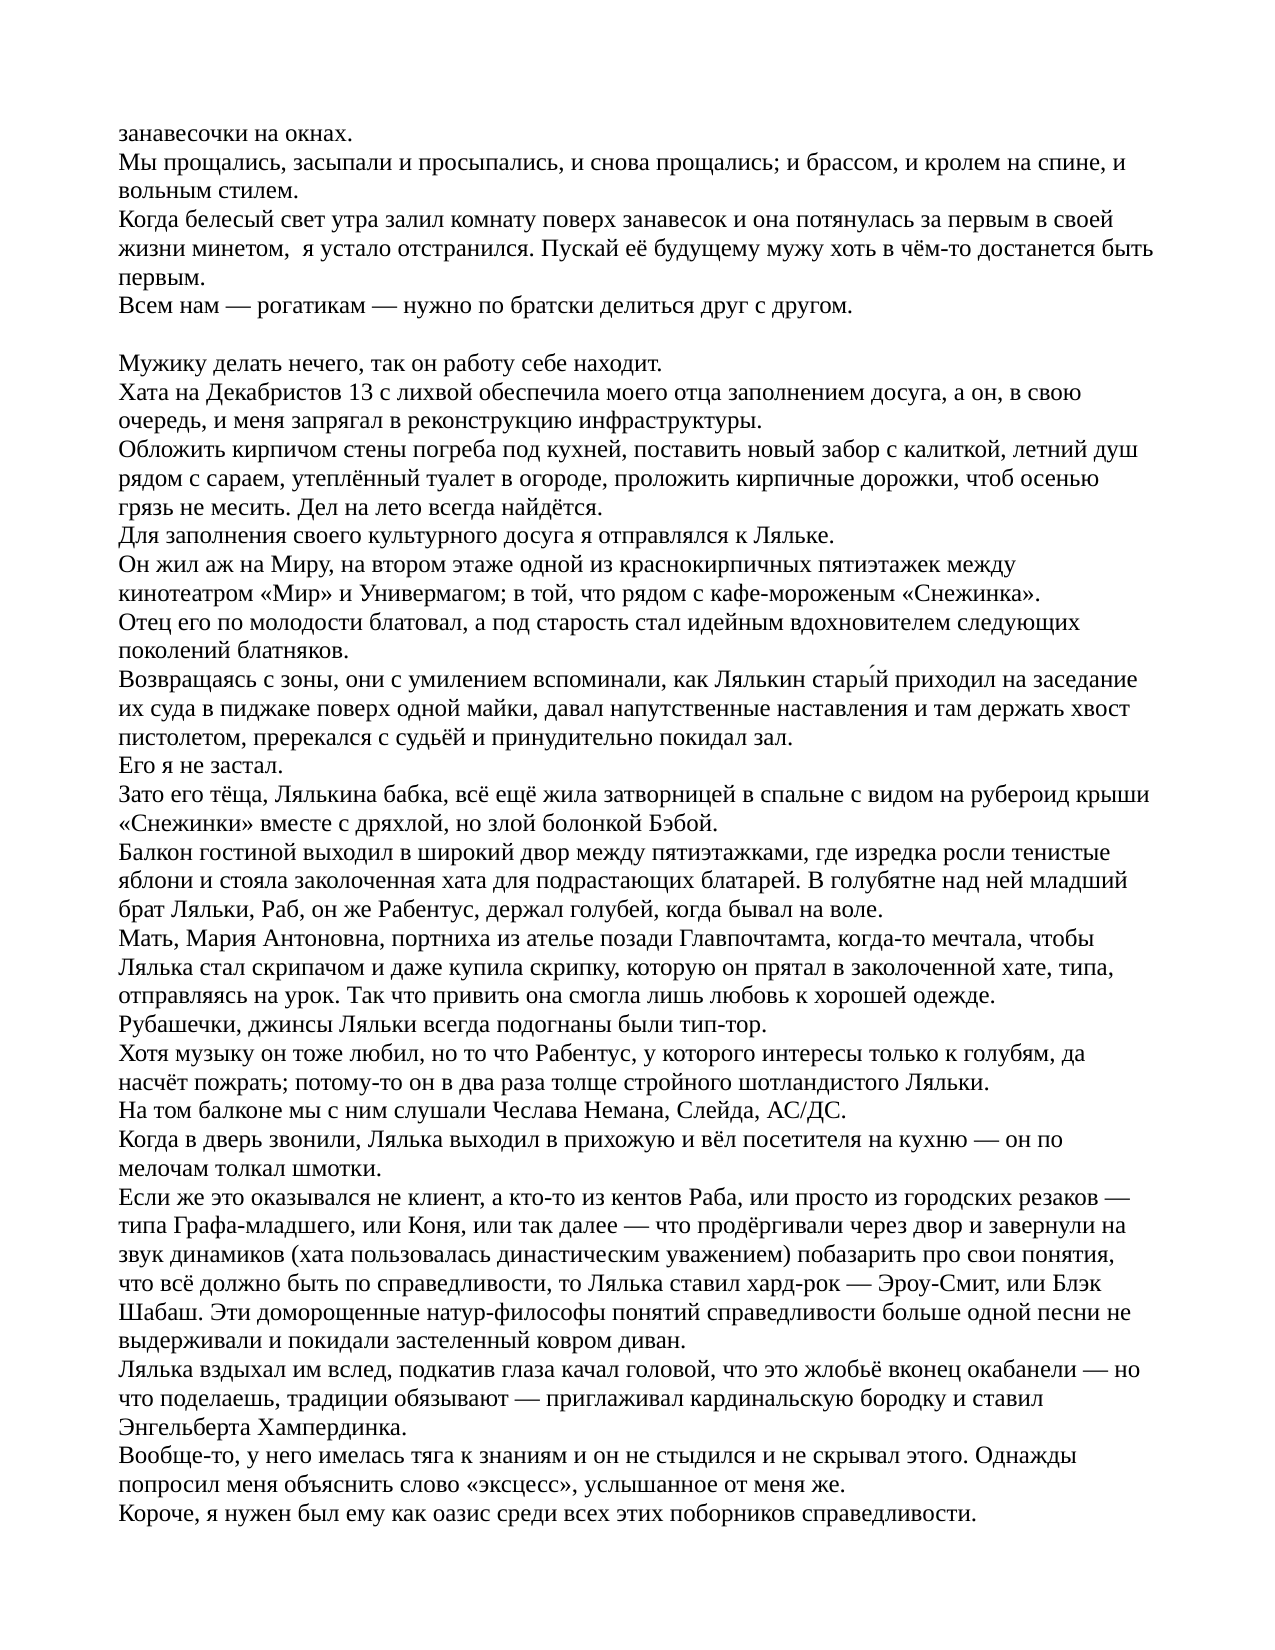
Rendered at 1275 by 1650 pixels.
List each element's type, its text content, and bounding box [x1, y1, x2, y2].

text Он жил аж на Миру, на втором этаже одной из краснокирпичных пятиэтажек между кинотеатром «Мир» и Универмагом; в той, что рядом с кафе-мороженым «Снежинка». [118, 549, 1157, 607]
text Если же это оказывался не клиент, а кто-то из кентов Раба, или просто из городских резаков — типа Графа-младшего, или Коня, или так далее — что продёргивали через двор и завернули на звук динамиков (хата пользовалась династическим уважением) побазарить про свои понятия, что всё должно быть по справедливости, то Лялька ставил хард-рок — Эроу-Смит, или Блэк Шабаш. Эти доморощенные натур-философы понятий справедливости больше одной песни не выдерживали и покидали застеленный ковром диван. [118, 1182, 1157, 1354]
text Отец его по молодости блатовал, а под старость стал идейным вдохновителем следующих поколений блатняков. [118, 607, 1157, 664]
text Мы прощались, засыпали и просыпались, и снова прощались; и брассом, и кролем на спине, и вольным стилем. [118, 147, 1157, 204]
text Зато его тёща, Лялькина бабка, всё ещё жила затворницей в спальне с видом на рубероид крыши «Снежинки» вместе с дряхлой, но злой болонкой Бэбой. [118, 779, 1157, 837]
text Мужику делать нечего, так он работу себе находит. [118, 348, 1157, 377]
text Лялька вздыхал им вслед, подкатив глаза качал головой, что это жлобьё вконец окабанели — но что поделаешь, традиции обязывают — приглаживал кардинальскую бородку и ставил Энгельберта Хампердинка. [118, 1354, 1157, 1441]
text Хата на Декабристов 13 с лихвой обеспечила моего отца заполнением досуга, а он, в свою очередь, и меня запрягал в реконструкцию инфраструктуры. [118, 377, 1157, 434]
text Балкон гостиной выходил в широкий двор между пятиэтажками, где изредка росли тенистые яблони и стояла заколоченная хата для подрастающих блатарей. В голубятне над ней младший брат Ляльки, Раб, он же Рабентус, держал голубей, когда бывал на воле. [118, 837, 1157, 923]
text Когда в дверь звонили, Лялька выходил в прихожую и вёл посетителя на кухню — он по мелочам толкал шмотки. [118, 1124, 1157, 1182]
text Его я не застал. [118, 751, 1157, 779]
text Вообще-то, у него имелась тяга к знаниям и он не стыдился и не скрывал этого. Однажды попросил меня объяснить слово «эксцесс», услышанное от меня же. [118, 1441, 1157, 1498]
text Обложить кирпичом стены погреба под кухней, поставить новый забор с калиткой, летний душ рядом с сараем, утеплённый туалет в огороде, проложить кирпичные дорожки, чтоб осенью грязь не месить. Дел на лето всегда найдётся. [118, 434, 1157, 521]
text Мать, Мария Антоновна, портниха из ателье позади Главпочтамта, когда-то мечтала, чтобы Лялька стал скрипачом и даже купила скрипку, которую он прятал в заколоченной хате, типа, отправляясь на урок. Так что привить она смогла лишь любовь к хорошей одежде. [118, 923, 1157, 1009]
text Для заполнения своего культурного досуга я отправлялся к Ляльке. [118, 521, 1157, 549]
text Короче, я нужен был ему как оазис среди всех этих поборников справедливости. [118, 1498, 1157, 1527]
text Когда белесый свет утра залил комнату поверх занавесок и она потянулась за первым в своей жизни минетом, я устало отстранился. Пускай её будущему мужу хоть в чём-то достанется быть первым. [118, 204, 1157, 291]
text Всем нам — рогатикам — нужно по братски делиться друг с другом. [118, 291, 1157, 319]
text Хотя музыку он тоже любил, но то что Рабентус, у которого интересы только к голубям, да насчёт пожрать; потому-то он в два раза толще стройного шотландистого Ляльки. [118, 1038, 1157, 1096]
text занавесочки на окнах. [118, 118, 1157, 147]
text Возвращаясь с зоны, они с умилением вспоминали, как Лялькин стары́й приходил на заседание их суда в пиджаке поверх одной майки, давал напутственные наставления и там держать хвост пистолетом, пререкался с судьёй и принудительно покидал зал. [118, 664, 1157, 751]
text На том балконе мы с ним слушали Чеслава Немана, Слейда, АС/ДС. [118, 1096, 1157, 1124]
text Рубашечки, джинсы Ляльки всегда подогнаны были тип-тор. [118, 1009, 1157, 1038]
